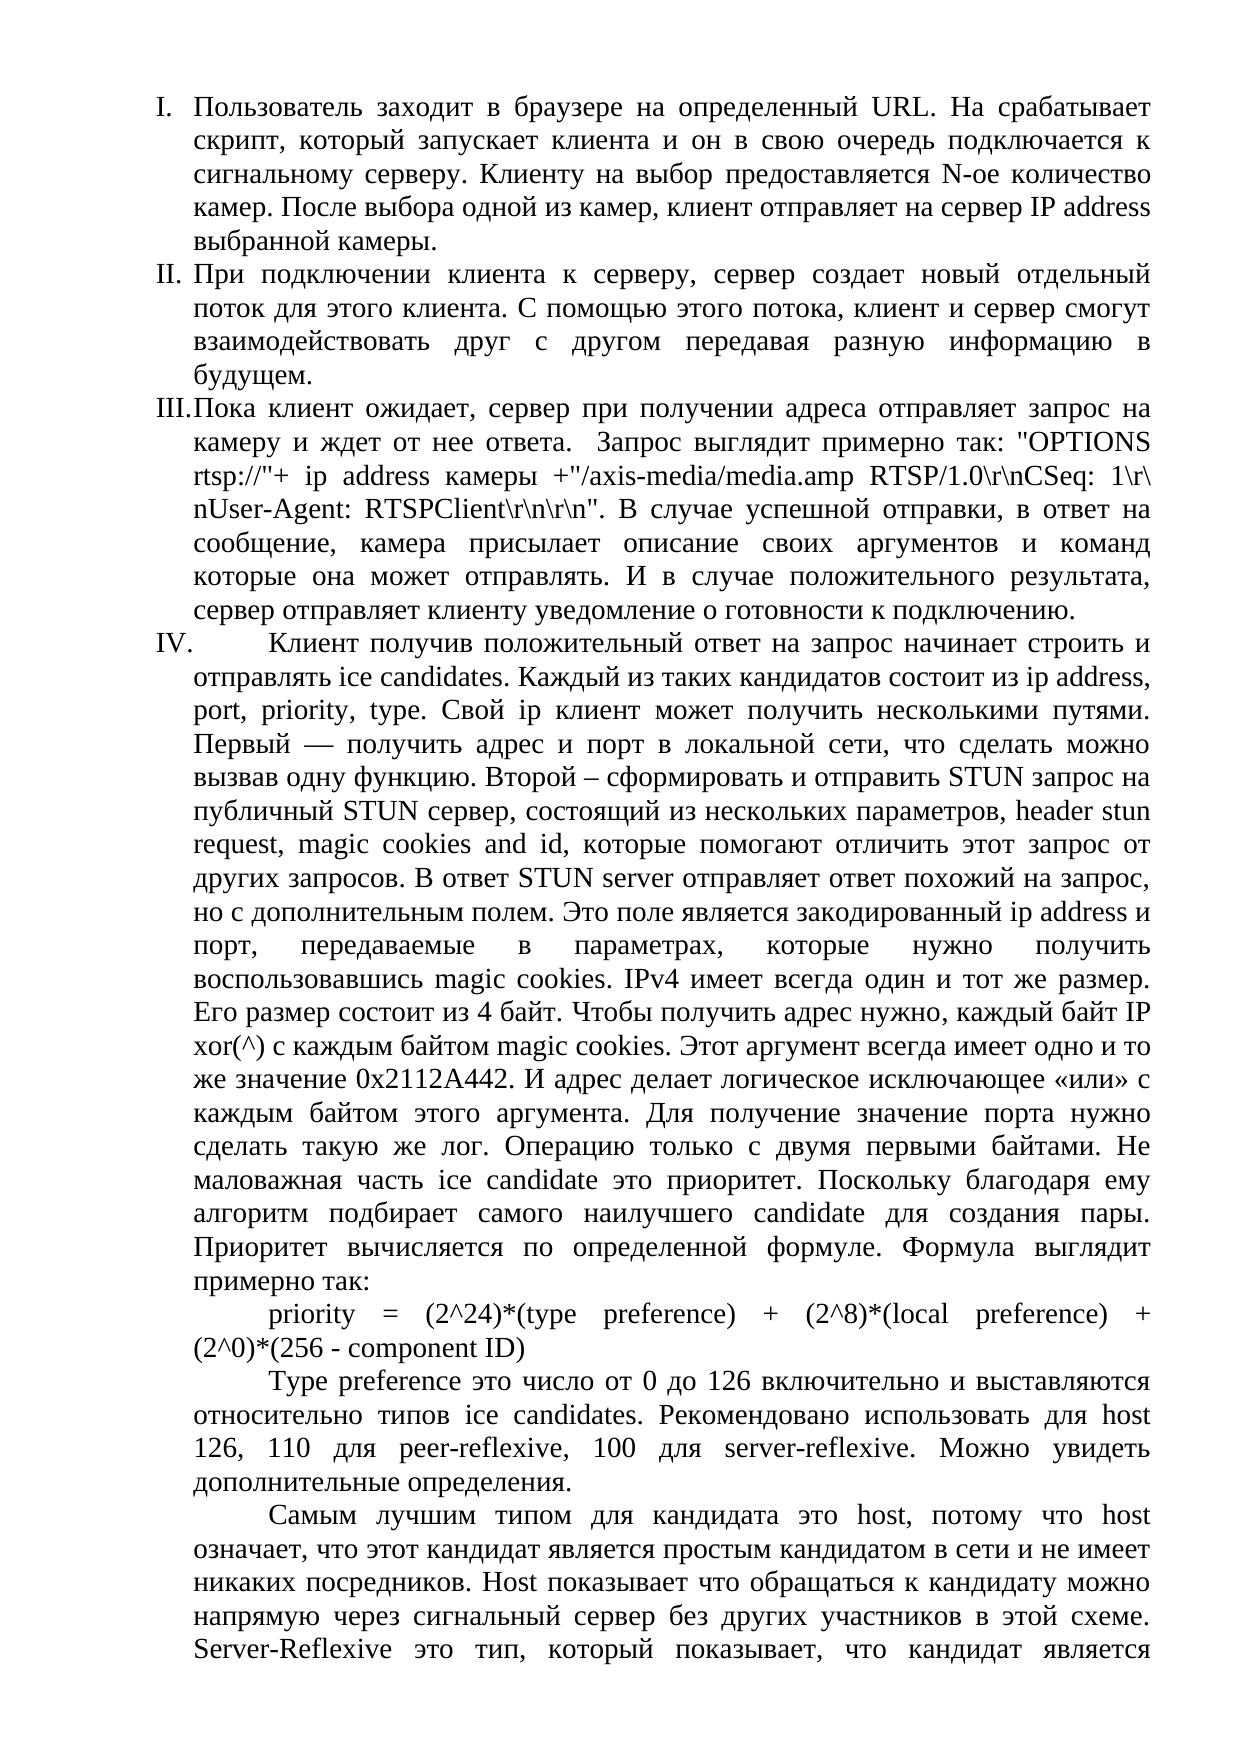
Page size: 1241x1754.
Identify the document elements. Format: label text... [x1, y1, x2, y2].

list Пока клиент ожидает, сервер при получении адреса отправляет запрос на камеру и ждет от нее ответа. Запрос выглядит примерно так: "OPTIONS rtsp://"+ ip address камеры +"/axis-media/media.amp RTSP/1.0\r\nCSeq: 1\r\nUser-Agent: RTSPClient\r\n\r\n". В случае успешной отправки, в ответ на сообщение, камера присылает описание своих аргументов и команд которые она может отправлять. И в случае положительного результата, сервер отправляет клиенту уведомление о готовности к подключению. [156, 391, 1152, 625]
list Самым лучшим типом для кандидата это host, потому что host означает, что этот кандидат является простым кандидатом в сети и не имеет никаких посредников. Host показывает что обращаться к кандидату можно напрямую через сигнальный сервер без других участников в этой схеме. Server-Reflexive это тип, который показывает, что кандидат является [156, 1497, 1152, 1665]
list Type preference это число от 0 до 126 включительно и выставляются относительно типов ice candidates. Рекомендовано использовать для host 126, 110 для peer-reflexive, 100 для server-reflexive. Можно увидеть дополнительные определения. [156, 1363, 1152, 1497]
list priority = (2^24)*(type preference) + (2^8)*(local preference) + (2^0)*(256 - component ID) [156, 1296, 1152, 1363]
list При подключении клиента к серверу, сервер создает новый отдельный поток для этого клиента. С помощью этого потока, клиент и сервер смогут взаимодействовать друг с другом передавая разную информацию в будущем. [156, 256, 1152, 391]
list Пользователь заходит в браузере на определенный URL. На срабатывает скрипт, который запускает клиента и он в свою очередь подключается к сигнальному серверу. Клиенту на выбор предоставляется N-ое количество камер. После выбора одной из камер, клиент отправляет на сервер IP address выбранной камеры. [156, 89, 1152, 256]
list Клиент получив положительный ответ на запрос начинает строить и отправлять ice candidates. Каждый из таких кандидатов состоит из ip address, port, priority, type. Свой ip клиент может получить несколькими путями. Первый — получить адрес и порт в локальной сети, что сделать можно вызвав одну функцию. Второй – сформировать и отправить STUN запрос на публичный STUN сервер, состоящий из нескольких параметров, header stun request, magic cookies and id, которые помогают отличить этот запрос от других запросов. В ответ STUN server отправляет ответ похожий на запрос, но с дополнительным полем. Это поле является закодированный ip address и порт, передаваемые в параметрах, которые нужно получить воспользовавшись magic cookies. IPv4 имеет всегда один и тот же размер. Его размер состоит из 4 байт. Чтобы получить адрес нужно, каждый байт IP xor(^) с каждым байтом magic cookies. Этот аргумент всегда имеет одно и то же значение 0x2112A442. И адрес делает логическое исключающее «или» с каждым байтом этого аргумента. Для получение значение порта нужно сделать такую же лог. Операцию только с двумя первыми байтами. Не маловажная часть ice candidate это приоритет. Поскольку благодаря ему алгоритм подбирает самого наилучшего candidate для создания пары. Приоритет вычисляется по определенной формуле. Формула выглядит примерно так: [156, 625, 1152, 1296]
